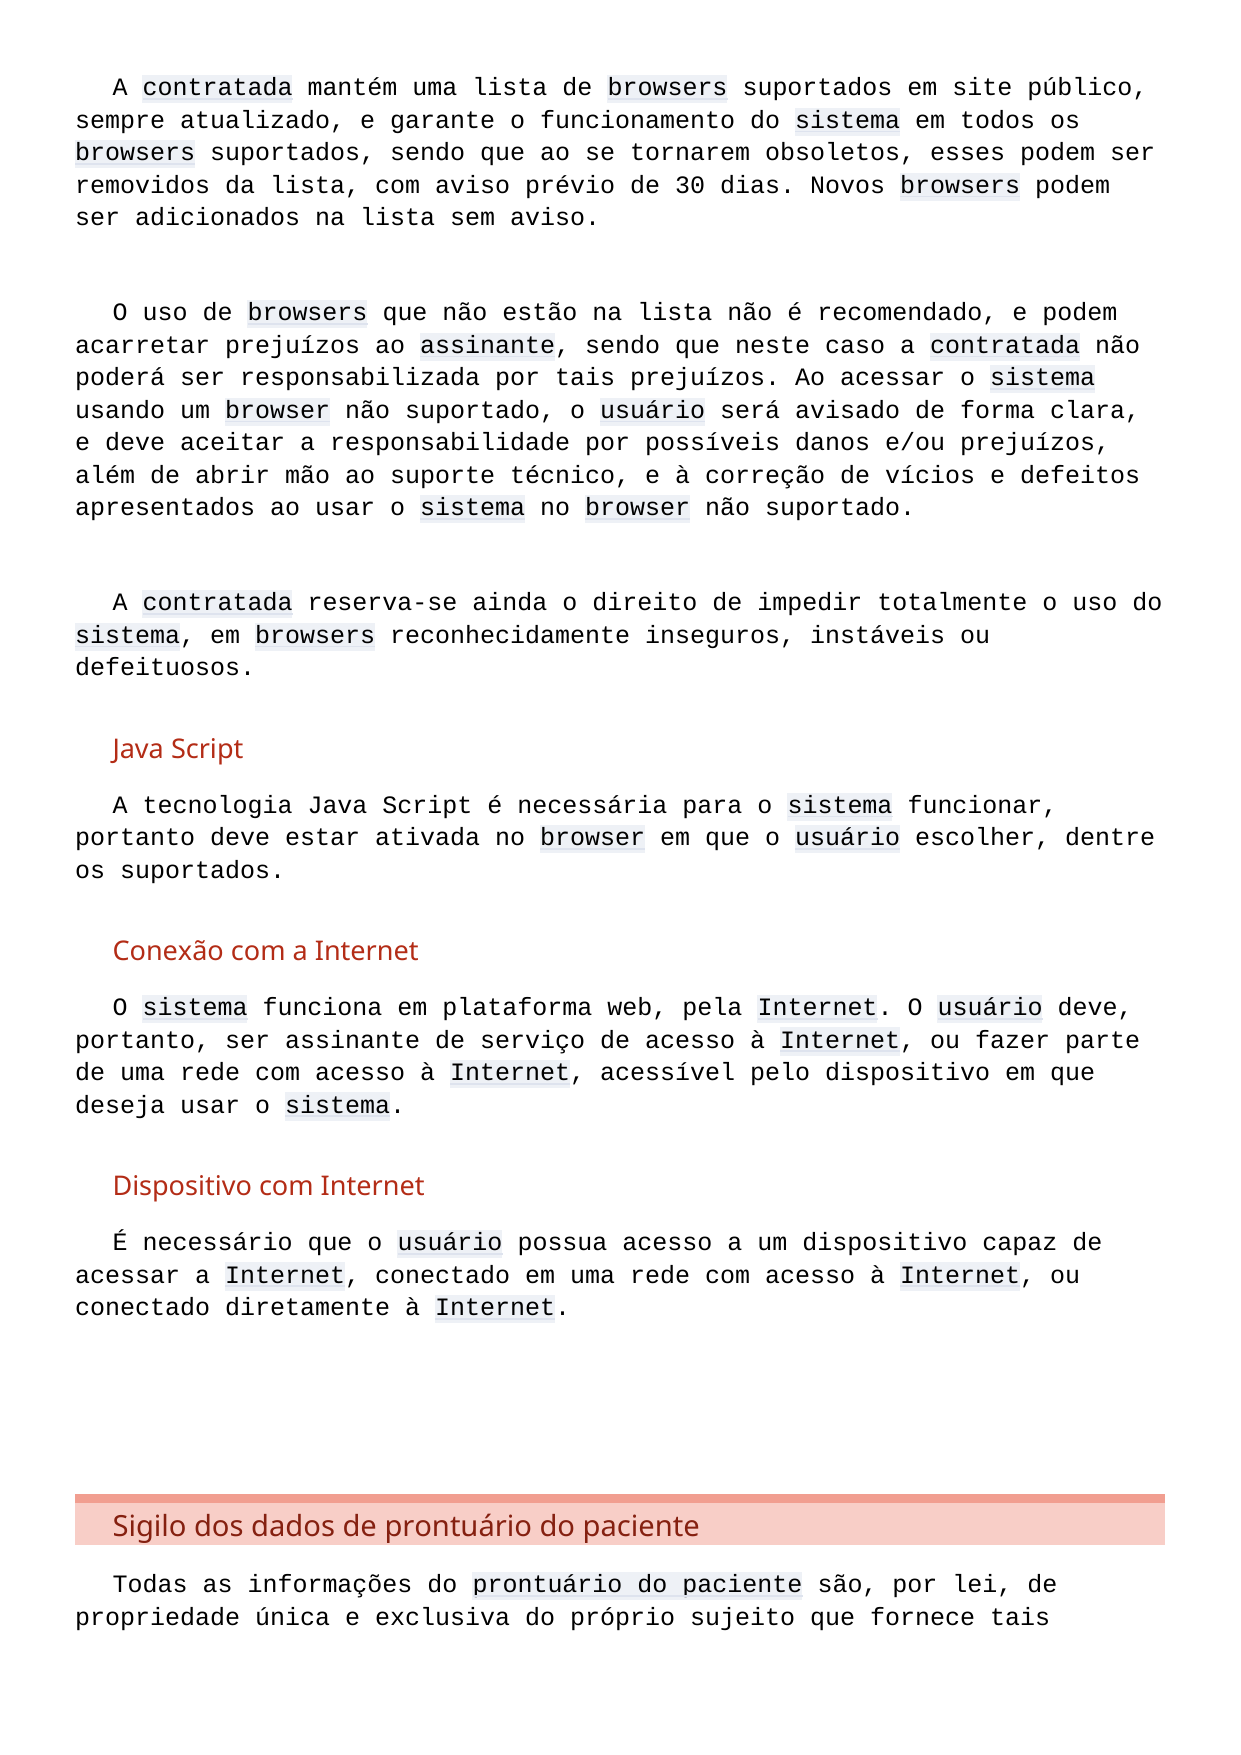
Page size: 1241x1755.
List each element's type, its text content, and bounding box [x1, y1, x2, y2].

subtitle Java Script [75, 729, 1165, 766]
text A contratada reserva-se ainda o direito de impedir totalmente o uso do sistema, em browsers reconhecidamente inseguros, instáveis ou defeituosos. [75, 590, 1165, 683]
subtitle Conexão com a Internet [75, 932, 1165, 968]
text A contratada mantém uma lista de browsers suportados em site público, sempre atualizado, e garante o funcionamento do sistema em todos os browsers suportados, sendo que ao se tornarem obsoletos, esses podem ser removidos da lista, com aviso prévio de 30 dias. Novos browsers podem ser adicionados na lista sem aviso. [75, 75, 1165, 233]
text A tecnologia Java Script é necessária para o sistema funcionar, portanto deve estar ativada no browser em que o usuário escolher, dentre os suportados. [75, 792, 1165, 886]
text O uso de browsers que não estão na lista não é recomendado, e podem acarretar prejuízos ao assinante, sendo que neste caso a contratada não poderá ser responsabilizada por tais prejuízos. Ao acessar o sistema usando um browser não suportado, o usuário será avisado de forma clara, e deve aceitar a responsabilidade por possíveis danos e/ou prejuízos, além de abrir mão ao suporte técnico, e à correção de vícios e defeitos apresentados ao usar o sistema no browser não suportado. [75, 300, 1165, 523]
subtitle Dispositivo com Internet [75, 1166, 1165, 1203]
text É necessário que o usuário possua acesso a um dispositivo capaz de acessar a Internet, conectado em uma rede com acesso à Internet, ou conectado diretamente à Internet. [75, 1230, 1165, 1323]
text O sistema funciona em plataforma web, pela Internet. O usuário deve, portanto, ser assinante de serviço de acesso à Internet, ou fazer parte de uma rede com acesso à Internet, acessível pelo dispositivo em que deseja usar o sistema. [75, 995, 1165, 1121]
text Todas as informações do prontuário do paciente são, por lei, de propriedade única e exclusiva do próprio sujeito que fornece tais [75, 1572, 1165, 1633]
subtitle Sigilo dos dados de prontuário do paciente [75, 1503, 1165, 1545]
